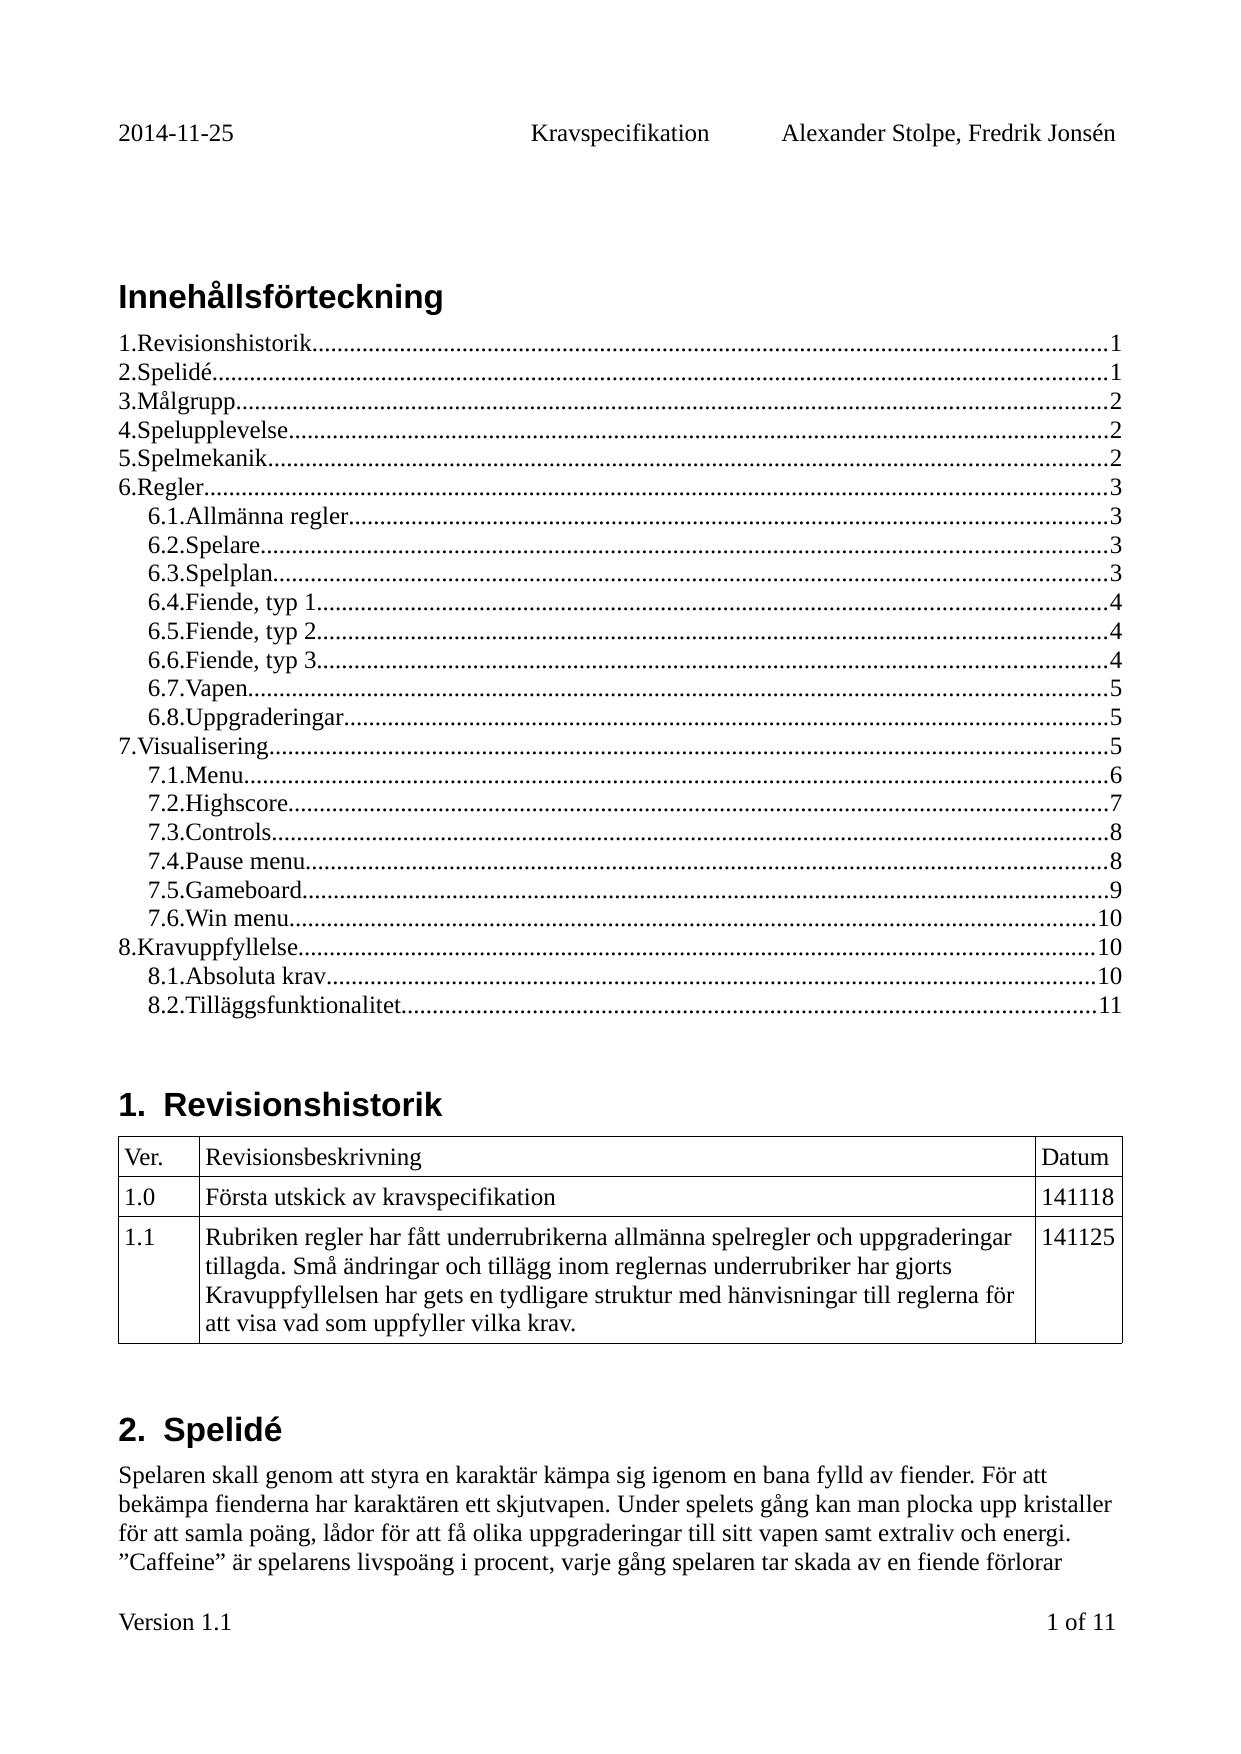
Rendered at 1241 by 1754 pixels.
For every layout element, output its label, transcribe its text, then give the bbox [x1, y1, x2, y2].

text 6.6.Fiende, typ 3 4 [148, 645, 1122, 673]
table_header Datum [1036, 1137, 1122, 1176]
text 7.5.Gameboard 9 [148, 875, 1122, 903]
text 7.1.Menu 6 [148, 760, 1122, 788]
text 8.1.Absoluta krav 10 [148, 961, 1122, 990]
text 8.Kravuppfyllelse 10 [118, 932, 1122, 961]
table_cell Rubriken regler har fått underrubrikerna allmänna spelregler och uppgraderingar tillagda. Små ändringar och tillägg inom reglernas underrubriker har gjorts Kravuppfyllelsen har gets en tydligare struktur med hänvisningar till reglerna för att visa vad som uppfyller vilka krav. [200, 1217, 1035, 1343]
text 6.5.Fiende, typ 2 4 [148, 616, 1122, 645]
text 7.Visualisering 5 [118, 731, 1122, 760]
text 6.4.Fiende, typ 1 4 [148, 587, 1122, 616]
subtitle Innehållsförteckning [118, 277, 1122, 316]
text 3.Målgrupp 2 [118, 386, 1122, 415]
table_header Ver. [119, 1137, 199, 1176]
text 7.4.Pause menu 8 [148, 846, 1122, 875]
text 7.3.Controls 8 [148, 817, 1122, 846]
text 5.Spelmekanik 2 [118, 443, 1122, 472]
table_cell 1.0 [119, 1177, 199, 1216]
text 6.8.Uppgraderingar 5 [148, 702, 1122, 731]
subtitle Revisionshistorik [118, 1085, 1122, 1123]
text 8.2.Tilläggsfunktionalitet 11 [148, 990, 1122, 1018]
subtitle Spelidé [118, 1409, 1122, 1448]
table_cell 141125 [1036, 1217, 1122, 1343]
table_cell 141118 [1036, 1177, 1122, 1216]
table_cell 1.1 [119, 1217, 199, 1343]
text 6.1.Allmänna regler 3 [148, 501, 1122, 530]
text 1.Revisionshistorik 1 [118, 328, 1122, 357]
text 2.Spelidé 1 [118, 357, 1122, 386]
text 7.2.Highscore 7 [148, 788, 1122, 817]
text Spelaren skall genom att styra en karaktär kämpa sig igenom en bana fylld av fiender. För att bekämpa fienderna har karaktären ett skjutvapen. Under spelets gång kan man plocka upp kristaller för att samla poäng, lådor för att få olika uppgraderingar till sitt vapen samt extraliv och energi. ”Caffeine” är spelarens livspoäng i procent, varje gång spelaren tar skada av en fiende förlorar [118, 1461, 1122, 1576]
text 6.Regler 3 [118, 472, 1122, 501]
text 6.3.Spelplan 3 [148, 558, 1122, 587]
text 6.7.Vapen 5 [148, 673, 1122, 702]
text 4.Spelupplevelse 2 [118, 415, 1122, 443]
text 7.6.Win menu 10 [148, 903, 1122, 932]
table_cell Första utskick av kravspecifikation [200, 1177, 1035, 1216]
table_header Revisionsbeskrivning [200, 1137, 1035, 1176]
text 6.2.Spelare 3 [148, 530, 1122, 558]
